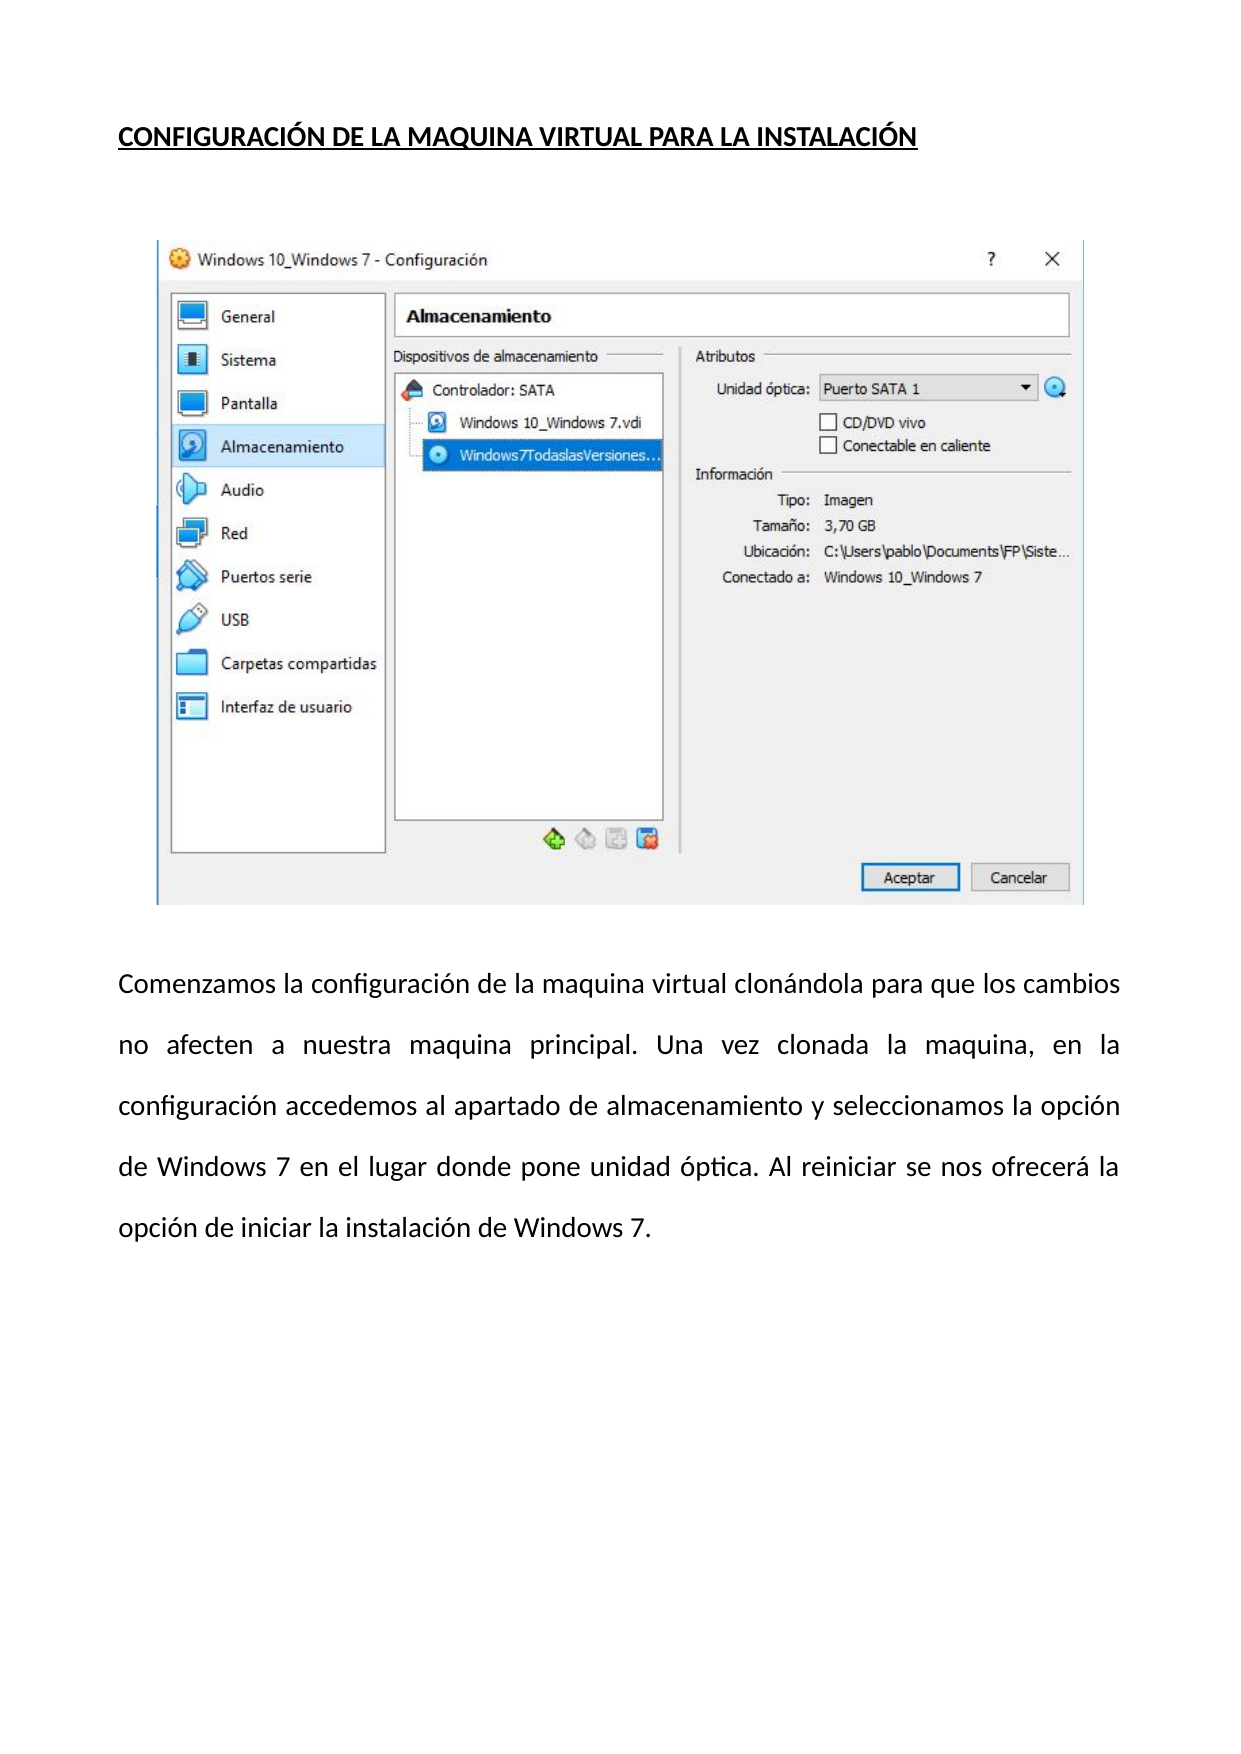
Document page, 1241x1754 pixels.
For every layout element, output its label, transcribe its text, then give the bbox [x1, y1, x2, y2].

text CONFIGURACIÓN DE LA MAQUINA VIRTUAL PARA LA INSTALACIÓN [118, 118, 1122, 179]
text Comenzamos la configuración de la maquina virtual clonándola para que los cambios no afecten a nuestra maquina principal. Una vez clonada la maquina, en la configuración accedemos al apartado de almacenamiento y seleccionamos la opción de Windows 7 en el lugar donde pone unidad óptica. Al reiniciar se nos ofrecerá la opción de iniciar la instalación de Windows 7. [118, 965, 1122, 1271]
picture [156, 240, 1084, 905]
